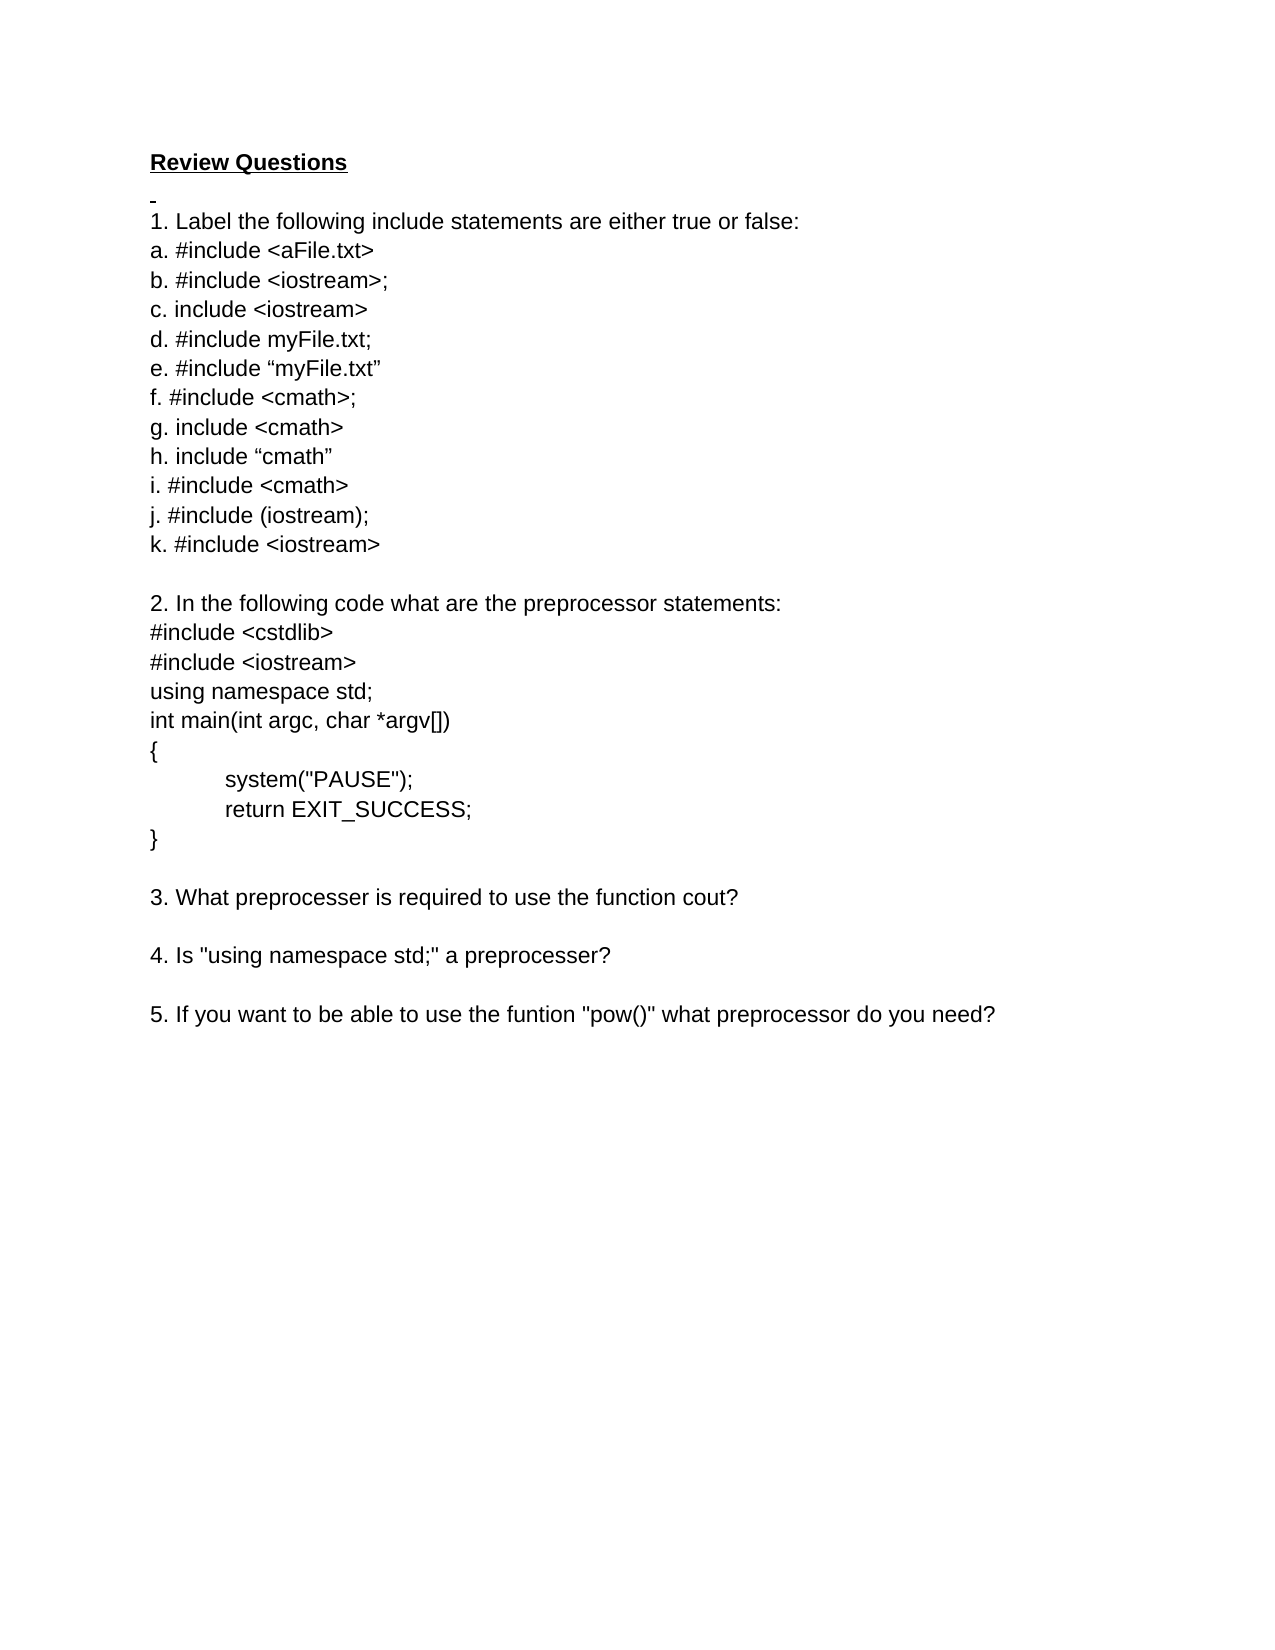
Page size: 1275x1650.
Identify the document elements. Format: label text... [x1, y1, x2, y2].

text e. #include “myFile.txt” [150, 356, 1125, 381]
text } [150, 826, 1125, 851]
text system("PAUSE"); [150, 767, 1125, 792]
text f. #include <cmath>; [150, 385, 1125, 411]
text Review Questions [150, 150, 1125, 176]
text 3. What preprocesser is required to use the function cout? [150, 884, 1125, 910]
text using namespace std; [150, 679, 1125, 704]
text { [150, 737, 1125, 763]
text d. #include myFile.txt; [150, 326, 1125, 352]
text int main(int argc, char *argv[]) [150, 708, 1125, 734]
text return EXIT_SUCCESS; [150, 796, 1125, 822]
text #include <cstdlib> [150, 620, 1125, 646]
text 2. In the following code what are the preprocessor statements: [150, 591, 1125, 616]
text a. #include <aFile.txt> [150, 238, 1125, 264]
text 4. Is "using namespace std;" a preprocesser? [150, 943, 1125, 969]
text b. #include <iostream>; [150, 267, 1125, 293]
text g. include <cmath> [150, 414, 1125, 440]
text h. include “cmath” [150, 444, 1125, 469]
text 1. Label the following include statements are either true or false: [150, 209, 1125, 234]
text j. #include (iostream); [150, 502, 1125, 528]
text c. include <iostream> [150, 297, 1125, 322]
text 5. If you want to be able to use the funtion "pow()" what preprocessor do you need? [150, 1002, 1125, 1027]
text #include <iostream> [150, 649, 1125, 675]
text k. #include <iostream> [150, 532, 1125, 557]
text i. #include <cmath> [150, 473, 1125, 499]
